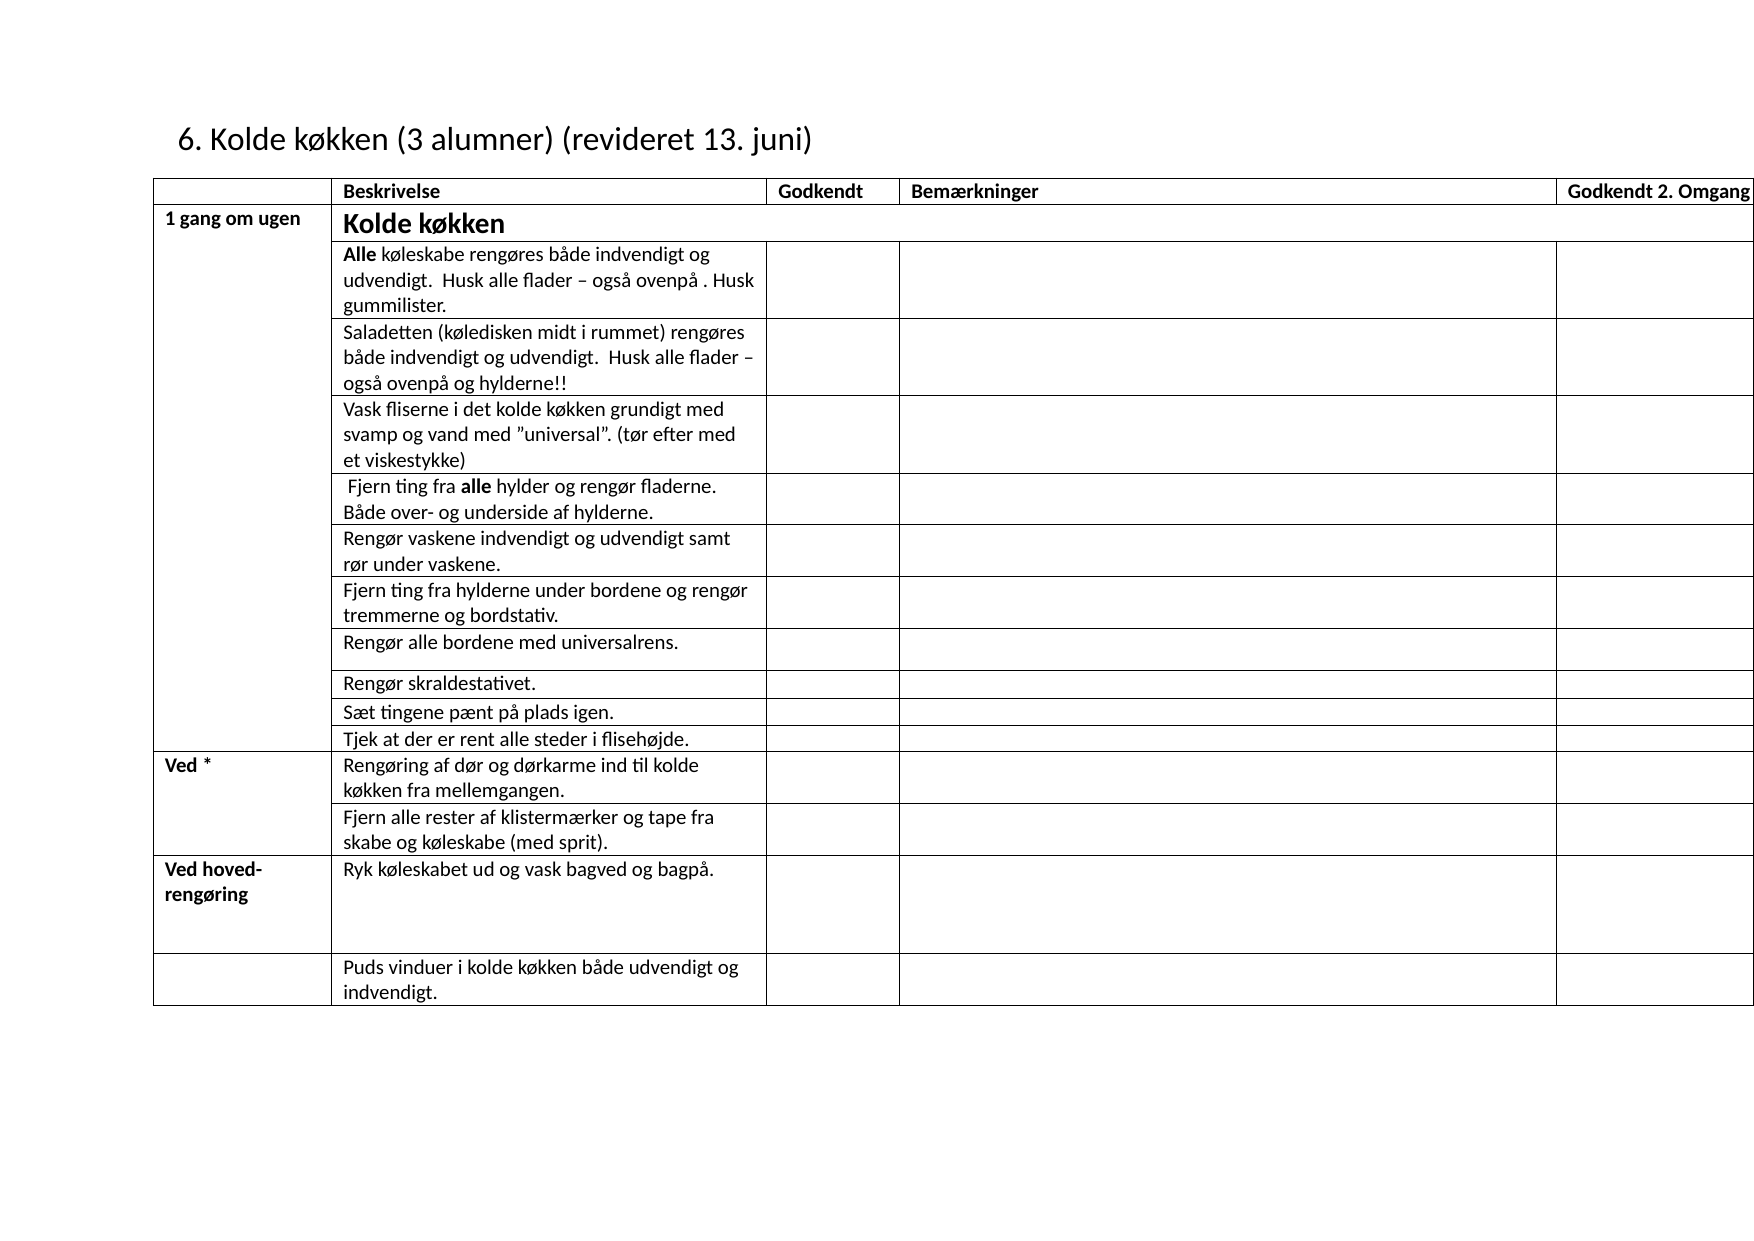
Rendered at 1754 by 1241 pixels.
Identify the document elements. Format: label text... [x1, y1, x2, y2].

table_cell [1557, 577, 1753, 628]
table_cell Fjern ting fra hylderne under bordene og rengør tremmerne og bordstativ. [332, 577, 766, 628]
table_cell [900, 671, 1556, 698]
table_cell [767, 804, 899, 855]
table_cell [767, 856, 899, 953]
table_cell Kolde køkken [332, 205, 1753, 241]
table_cell [767, 954, 899, 1005]
table_cell [1557, 804, 1753, 855]
table_cell [767, 752, 899, 803]
table_cell Ved * [154, 752, 331, 855]
table_cell [900, 856, 1556, 953]
table_cell [767, 474, 899, 524]
table_cell [900, 474, 1556, 524]
table_cell [767, 671, 899, 698]
table_cell Vask fliserne i det kolde køkken grundigt med svamp og vand med ”universal”. (tør efter med et viskestykke) [332, 396, 766, 472]
table_cell [1557, 856, 1753, 953]
table_cell [767, 577, 899, 628]
table_header Beskrivelse [332, 179, 766, 204]
table_cell [767, 629, 899, 669]
table_cell [767, 525, 899, 576]
table_cell Puds vinduer i kolde køkken både udvendigt og indvendigt. [332, 954, 766, 1005]
table_cell [1557, 954, 1753, 1005]
table_cell [900, 242, 1556, 318]
table_cell [767, 319, 899, 395]
table_cell [900, 752, 1556, 803]
table_header Godkendt 2. Omgang [1557, 179, 1753, 204]
table_cell [1557, 671, 1753, 698]
table_cell [900, 726, 1556, 751]
table_header [154, 179, 331, 204]
table_cell [1557, 525, 1753, 576]
table_cell Rengør vaskene indvendigt og udvendigt samt rør under vaskene. [332, 525, 766, 576]
table_cell Sæt tingene pænt på plads igen. [332, 699, 766, 725]
table_cell [900, 525, 1556, 576]
table_cell [767, 699, 899, 725]
table_cell [1557, 752, 1753, 803]
table_header Godkendt [767, 179, 899, 204]
table_cell [900, 699, 1556, 725]
table_cell Fjern ting fra alle hylder og rengør fladerne. Både over- og underside af hylderne. [332, 474, 766, 524]
table_cell [900, 629, 1556, 669]
table_cell [1557, 474, 1753, 524]
text 6. Kolde køkken (3 alumner) (revideret 13. juni) [177, 118, 1577, 159]
table_cell [900, 577, 1556, 628]
table_cell [1557, 699, 1753, 725]
table_cell 1 gang om ugen [154, 205, 331, 751]
table_cell Alle køleskabe rengøres både indvendigt og udvendigt. Husk alle flader – også ovenpå . Husk gummilister. [332, 242, 766, 318]
table_cell [900, 804, 1556, 855]
table_cell Fjern alle rester af klistermærker og tape fra skabe og køleskabe (med sprit). [332, 804, 766, 855]
table_cell [767, 726, 899, 751]
table_cell [1557, 242, 1753, 318]
table_cell [1557, 319, 1753, 395]
table_cell [900, 954, 1556, 1005]
table_cell Ved hoved- rengøring [154, 856, 331, 953]
table_cell [1557, 629, 1753, 669]
table_cell [767, 396, 899, 472]
table_cell [1557, 396, 1753, 472]
table_cell Ryk køleskabet ud og vask bagved og bagpå. [332, 856, 766, 953]
table_cell [900, 396, 1556, 472]
table_cell [900, 319, 1556, 395]
table_header Bemærkninger [900, 179, 1556, 204]
table_cell [154, 954, 331, 1005]
table_cell Rengøring af dør og dørkarme ind til kolde køkken fra mellemgangen. [332, 752, 766, 803]
table_cell Tjek at der er rent alle steder i flisehøjde. [332, 726, 766, 751]
table_cell [1557, 726, 1753, 751]
table_cell Rengør alle bordene med universalrens. [332, 629, 766, 669]
table_cell Saladetten (køledisken midt i rummet) rengøres både indvendigt og udvendigt. Husk alle flader – også ovenpå og hylderne!! [332, 319, 766, 395]
table_cell Rengør skraldestativet. [332, 671, 766, 698]
table_cell [767, 242, 899, 318]
